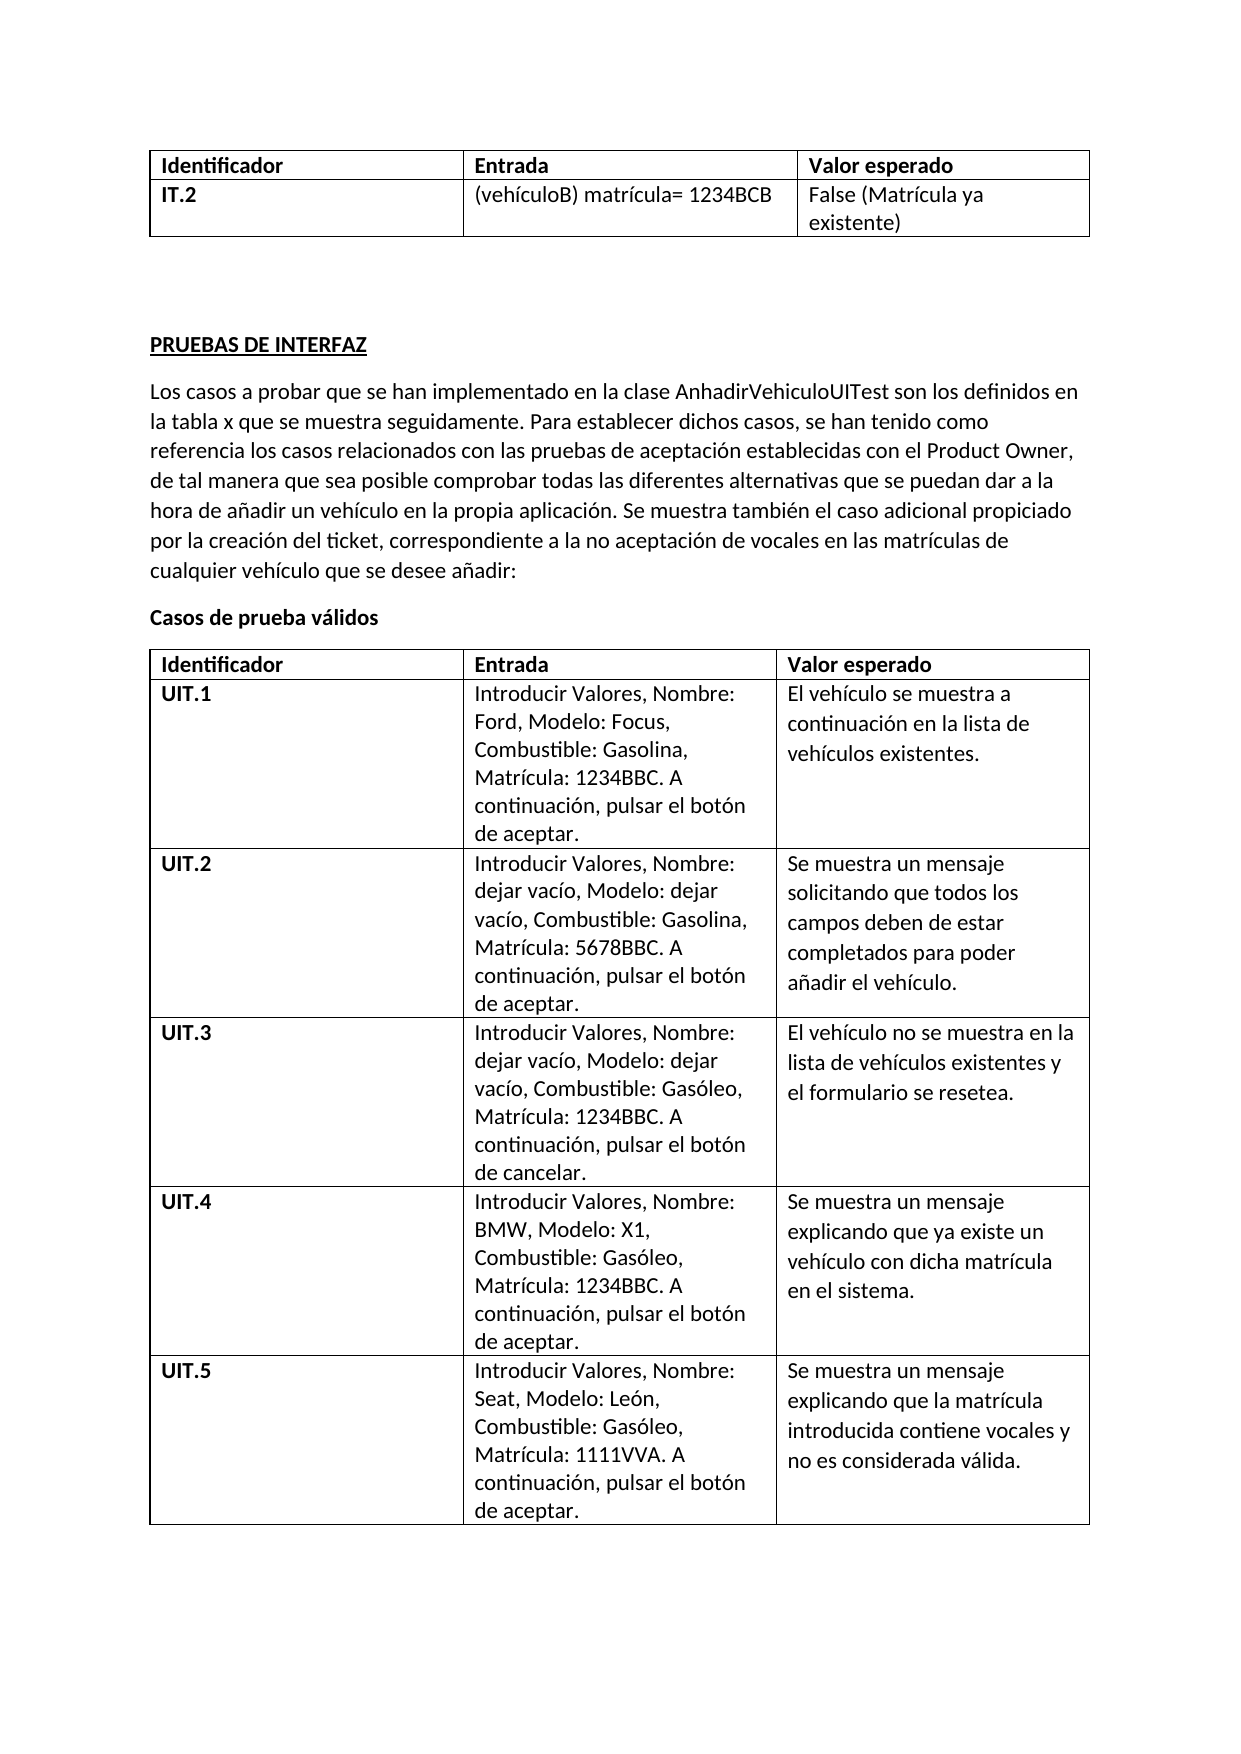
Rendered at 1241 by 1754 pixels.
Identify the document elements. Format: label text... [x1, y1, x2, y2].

table_cell Se muestra un mensaje explicando que la matrícula introducida contiene vocales y no es considerada válida. [777, 1356, 1089, 1524]
table_cell IT.2 [151, 180, 463, 236]
table_cell UIT.3 [151, 1018, 463, 1186]
table_cell Introducir Valores, Nombre: BMW, Modelo: X1, Combustible: Gasóleo, Matrícula: 1234BBC. A continuación, pulsar el botón de aceptar. [464, 1187, 776, 1355]
text Casos de prueba válidos [150, 603, 1090, 631]
table_header Valor esperado [798, 151, 1089, 179]
table_cell Introducir Valores, Nombre: dejar vacío, Modelo: dejar vacío, Combustible: Gasolina, Matrícula: 5678BBC. A continuación, pulsar el botón de aceptar. [464, 849, 776, 1017]
table_cell UIT.5 [151, 1356, 463, 1524]
table_header Valor esperado [777, 650, 1089, 678]
table_cell False (Matrícula ya existente) [798, 180, 1089, 236]
table_cell (vehículoB) matrícula= 1234BCB [464, 180, 797, 236]
text PRUEBAS DE INTERFAZ [150, 330, 1090, 358]
table_cell UIT.4 [151, 1187, 463, 1355]
table_cell UIT.2 [151, 849, 463, 1017]
table_cell Introducir Valores, Nombre: Seat, Modelo: León, Combustible: Gasóleo, Matrícula: 1111VVA. A continuación, pulsar el botón de aceptar. [464, 1356, 776, 1524]
table_cell Se muestra un mensaje explicando que ya existe un vehículo con dicha matrícula en el sistema. [777, 1187, 1089, 1355]
table_cell El vehículo se muestra a continuación en la lista de vehículos existentes. [777, 680, 1089, 848]
table_cell Introducir Valores, Nombre: Ford, Modelo: Focus, Combustible: Gasolina, Matrícula: 1234BBC. A continuación, pulsar el botón de aceptar. [464, 680, 776, 848]
table_header Identificador [151, 151, 463, 179]
table_header Entrada [464, 151, 797, 179]
table_header Identificador [151, 650, 463, 678]
table_header Entrada [464, 650, 776, 678]
text Los casos a probar que se han implementado en la clase AnhadirVehiculoUITest son los definidos en la tabla x que se muestra seguidamente. Para establecer dichos casos, se han tenido como referencia los casos relacionados con las pruebas de aceptación establecidas con el Product Owner, de tal manera que sea posible comprobar todas las diferentes alternativas que se puedan dar a la hora de añadir un vehículo en la propia aplicación. Se muestra también el caso adicional propiciado por la creación del ticket, correspondiente a la no aceptación de vocales en las matrículas de cualquier vehículo que se desee añadir: [150, 377, 1090, 584]
table_cell El vehículo no se muestra en la lista de vehículos existentes y el formulario se resetea. [777, 1018, 1089, 1186]
table_cell Introducir Valores, Nombre: dejar vacío, Modelo: dejar vacío, Combustible: Gasóleo, Matrícula: 1234BBC. A continuación, pulsar el botón de cancelar. [464, 1018, 776, 1186]
table_cell Se muestra un mensaje solicitando que todos los campos deben de estar completados para poder añadir el vehículo. [777, 849, 1089, 1017]
table_cell UIT.1 [151, 680, 463, 848]
